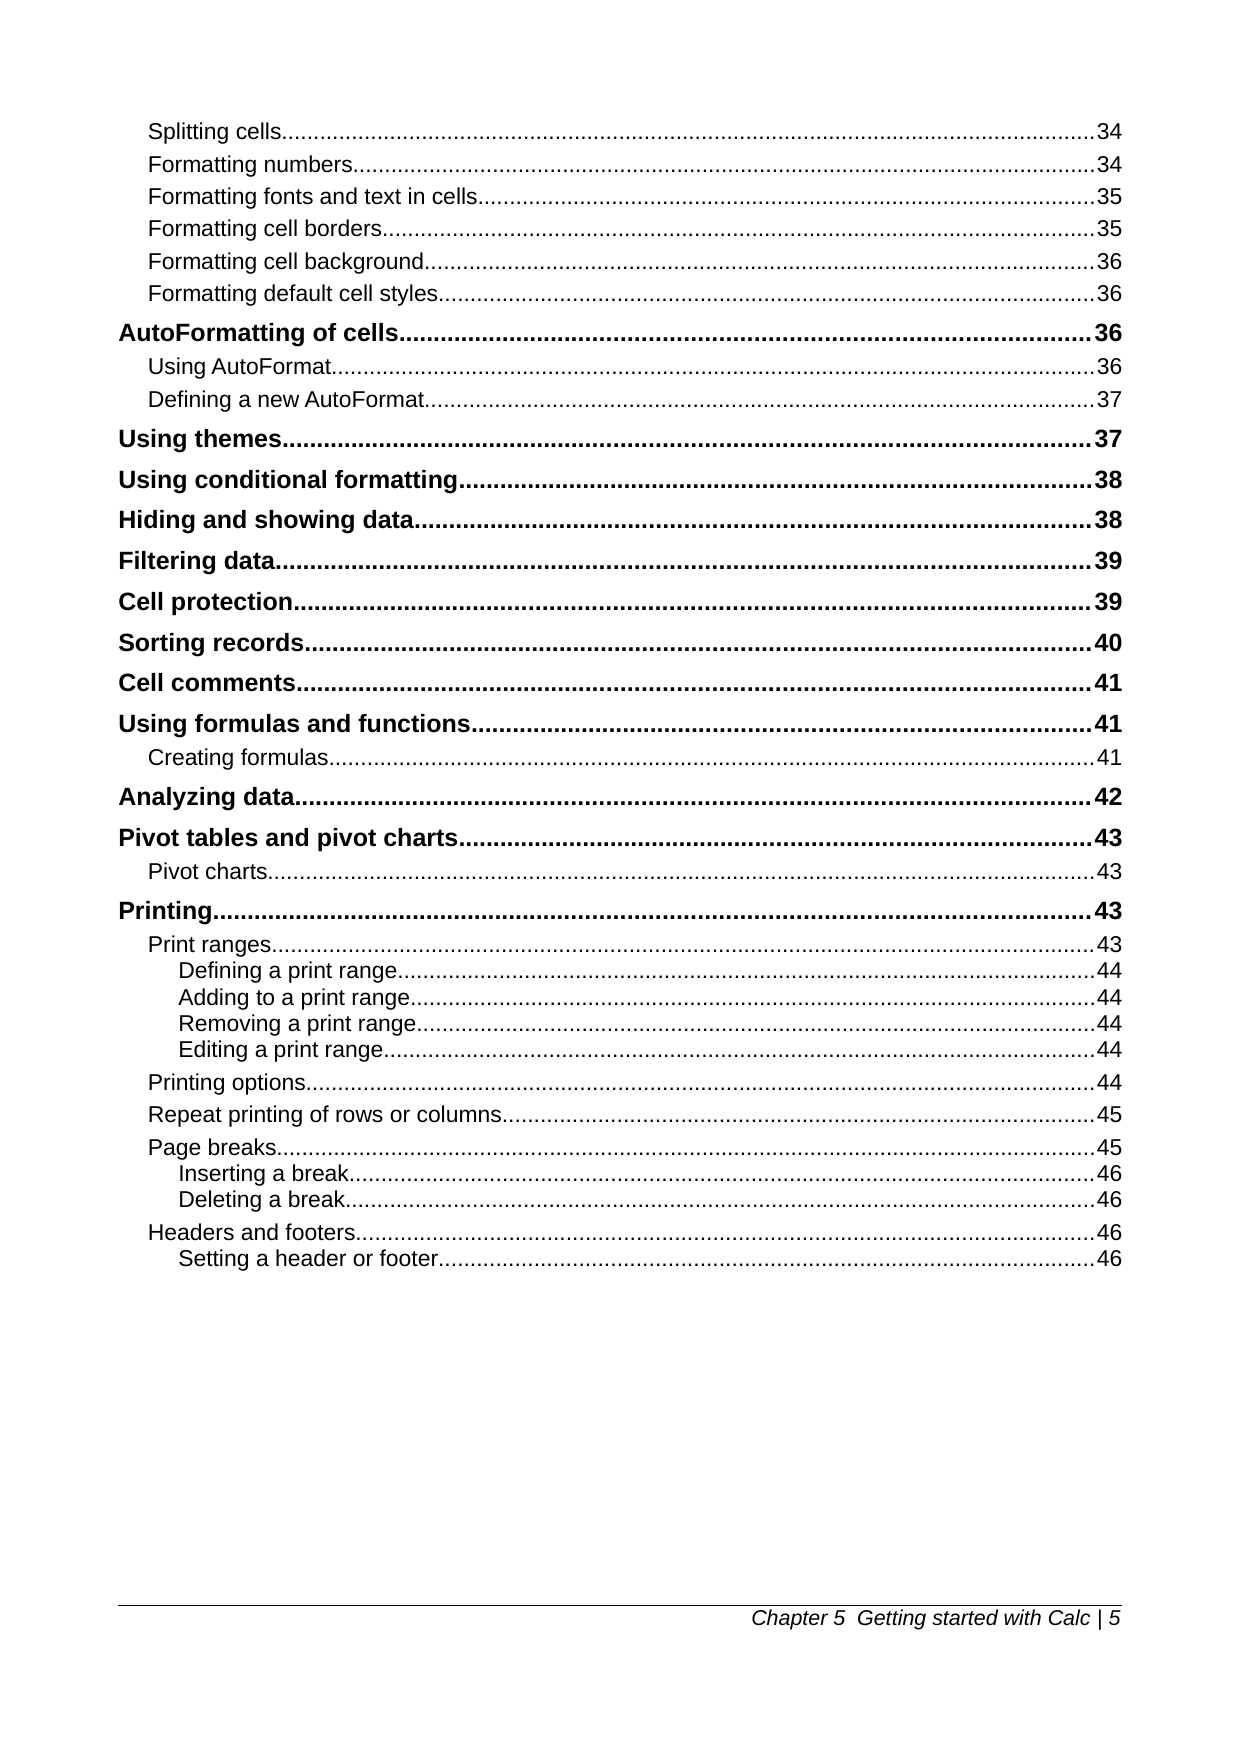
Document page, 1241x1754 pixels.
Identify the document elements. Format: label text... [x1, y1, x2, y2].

text Pivot charts 43 [148, 858, 1122, 884]
text Formatting numbers 34 [148, 151, 1122, 177]
text Analyzing data 42 [118, 782, 1122, 811]
text Page breaks 45 [148, 1133, 1122, 1160]
text Using formulas and functions 41 [118, 709, 1122, 738]
text Inserting a break 46 [178, 1160, 1122, 1186]
text Repeat printing of rows or columns 45 [148, 1101, 1122, 1127]
text Using themes 37 [118, 424, 1122, 453]
text Adding to a print range 44 [178, 983, 1122, 1010]
text Formatting default cell styles 36 [148, 280, 1122, 306]
text Sorting records 40 [118, 628, 1122, 656]
text Defining a new AutoFormat 37 [148, 386, 1122, 412]
text Removing a print range 44 [178, 1010, 1122, 1036]
text Editing a print range 44 [178, 1036, 1122, 1063]
text Using AutoFormat 36 [148, 353, 1122, 379]
text Printing 43 [118, 896, 1122, 925]
text Hiding and showing data 38 [118, 505, 1122, 534]
text Cell protection 39 [118, 587, 1122, 616]
text Using conditional formatting 38 [118, 465, 1122, 493]
text Pivot tables and pivot charts 43 [118, 823, 1122, 852]
text Formatting fonts and text in cells 35 [148, 183, 1122, 209]
text Print ranges 43 [148, 931, 1122, 957]
text AutoFormatting of cells 36 [118, 318, 1122, 347]
text Cell comments 41 [118, 668, 1122, 697]
text Headers and footers 46 [148, 1218, 1122, 1245]
text Defining a print range 44 [178, 957, 1122, 983]
text Setting a header or footer 46 [178, 1245, 1122, 1271]
text Filtering data 39 [118, 546, 1122, 575]
text Creating formulas 41 [148, 744, 1122, 770]
text Deleting a break 46 [178, 1186, 1122, 1212]
text Formatting cell background 36 [148, 248, 1122, 274]
text Splitting cells 34 [148, 118, 1122, 144]
text Printing options 44 [148, 1069, 1122, 1095]
text Formatting cell borders 35 [148, 215, 1122, 242]
